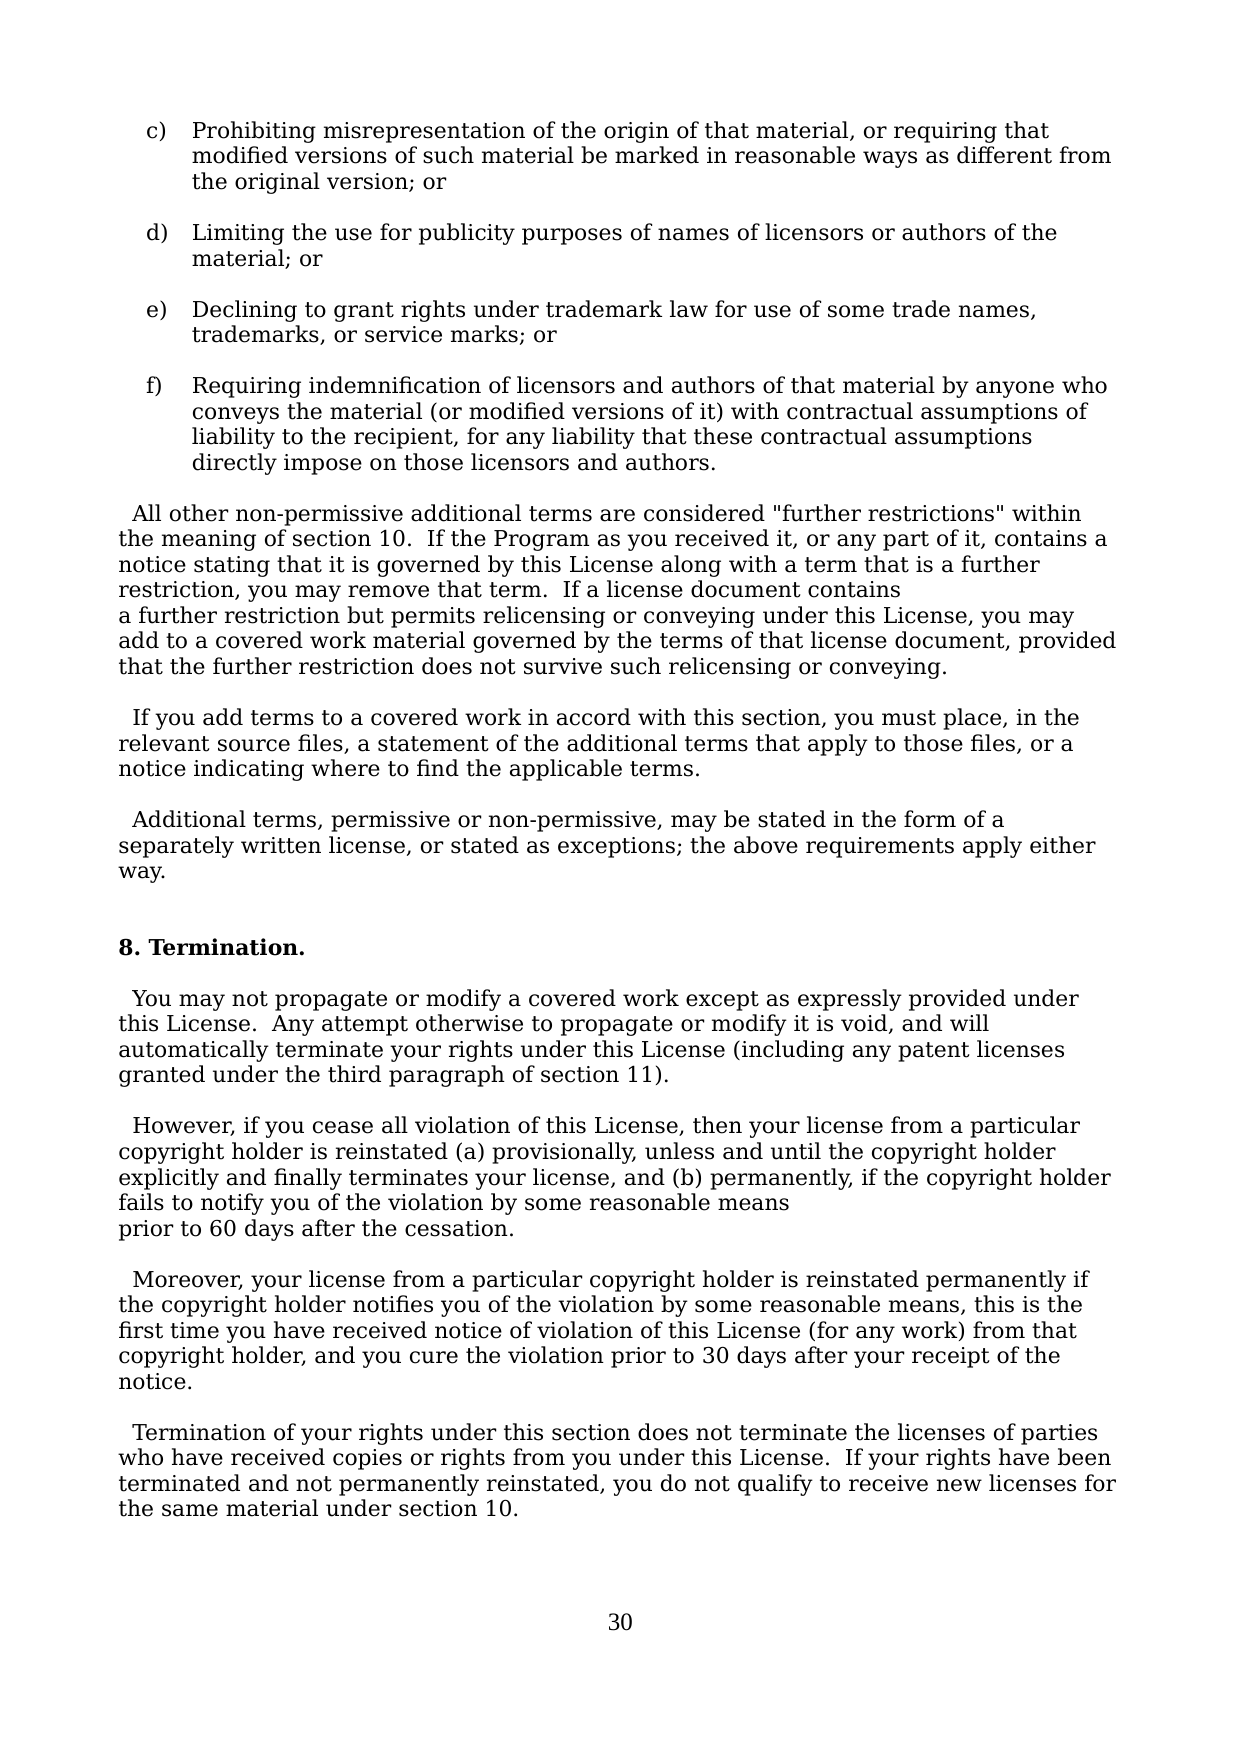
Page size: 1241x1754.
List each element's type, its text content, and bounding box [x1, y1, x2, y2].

text c) Prohibiting misrepresentation of the origin of that material, or requiring that modified versions of such material be marked in reasonable ways as different from the original version; or [118, 118, 1122, 195]
text Additional terms, permissive or non-permissive, may be stated in the form of a separately written license, or stated as exceptions; the above requirements apply either way. [118, 807, 1122, 884]
text If you add terms to a covered work in accord with this section, you must place, in the relevant source files, a statement of the additional terms that apply to those files, or a notice indicating where to find the applicable terms. [118, 705, 1122, 782]
text f) Requiring indemnification of licensors and authors of that material by anyone who conveys the material (or modified versions of it) with contractual assumptions of liability to the recipient, for any liability that these contractual assumptions directly impose on those licensors and authors. [118, 373, 1122, 475]
text All other non-permissive additional terms are considered "further restrictions" within the meaning of section 10. If the Program as you received it, or any part of it, contains a notice stating that it is governed by this License along with a term that is a further restriction, you may remove that term. If a license document contains [118, 501, 1122, 603]
text a further restriction but permits relicensing or conveying under this License, you may add to a covered work material governed by the terms of that license document, provided that the further restriction does not survive such relicensing or conveying. [118, 603, 1122, 679]
text d) Limiting the use for publicity purposes of names of licensors or authors of the material; or [118, 220, 1122, 271]
text Moreover, your license from a particular copyright holder is reinstated permanently if the copyright holder notifies you of the violation by some reasonable means, this is the first time you have received notice of violation of this License (for any work) from that copyright holder, and you cure the violation prior to 30 days after your receipt of the notice. [118, 1267, 1122, 1394]
text However, if you cease all violation of this License, then your license from a particular copyright holder is reinstated (a) provisionally, unless and until the copyright holder explicitly and finally terminates your license, and (b) permanently, if the copyright holder fails to notify you of the violation by some reasonable means [118, 1114, 1122, 1216]
text e) Declining to grant rights under trademark law for use of some trade names, trademarks, or service marks; or [118, 297, 1122, 348]
text Termination of your rights under this section does not terminate the licenses of parties who have received copies or rights from you under this License. If your rights have been terminated and not permanently reinstated, you do not qualify to receive new licenses for the same material under section 10. [118, 1420, 1122, 1522]
text 8. Termination. [118, 935, 1122, 961]
text prior to 60 days after the cessation. [118, 1216, 1122, 1241]
text You may not propagate or modify a covered work except as expressly provided under this License. Any attempt otherwise to propagate or modify it is void, and will automatically terminate your rights under this License (including any patent licenses granted under the third paragraph of section 11). [118, 986, 1122, 1088]
